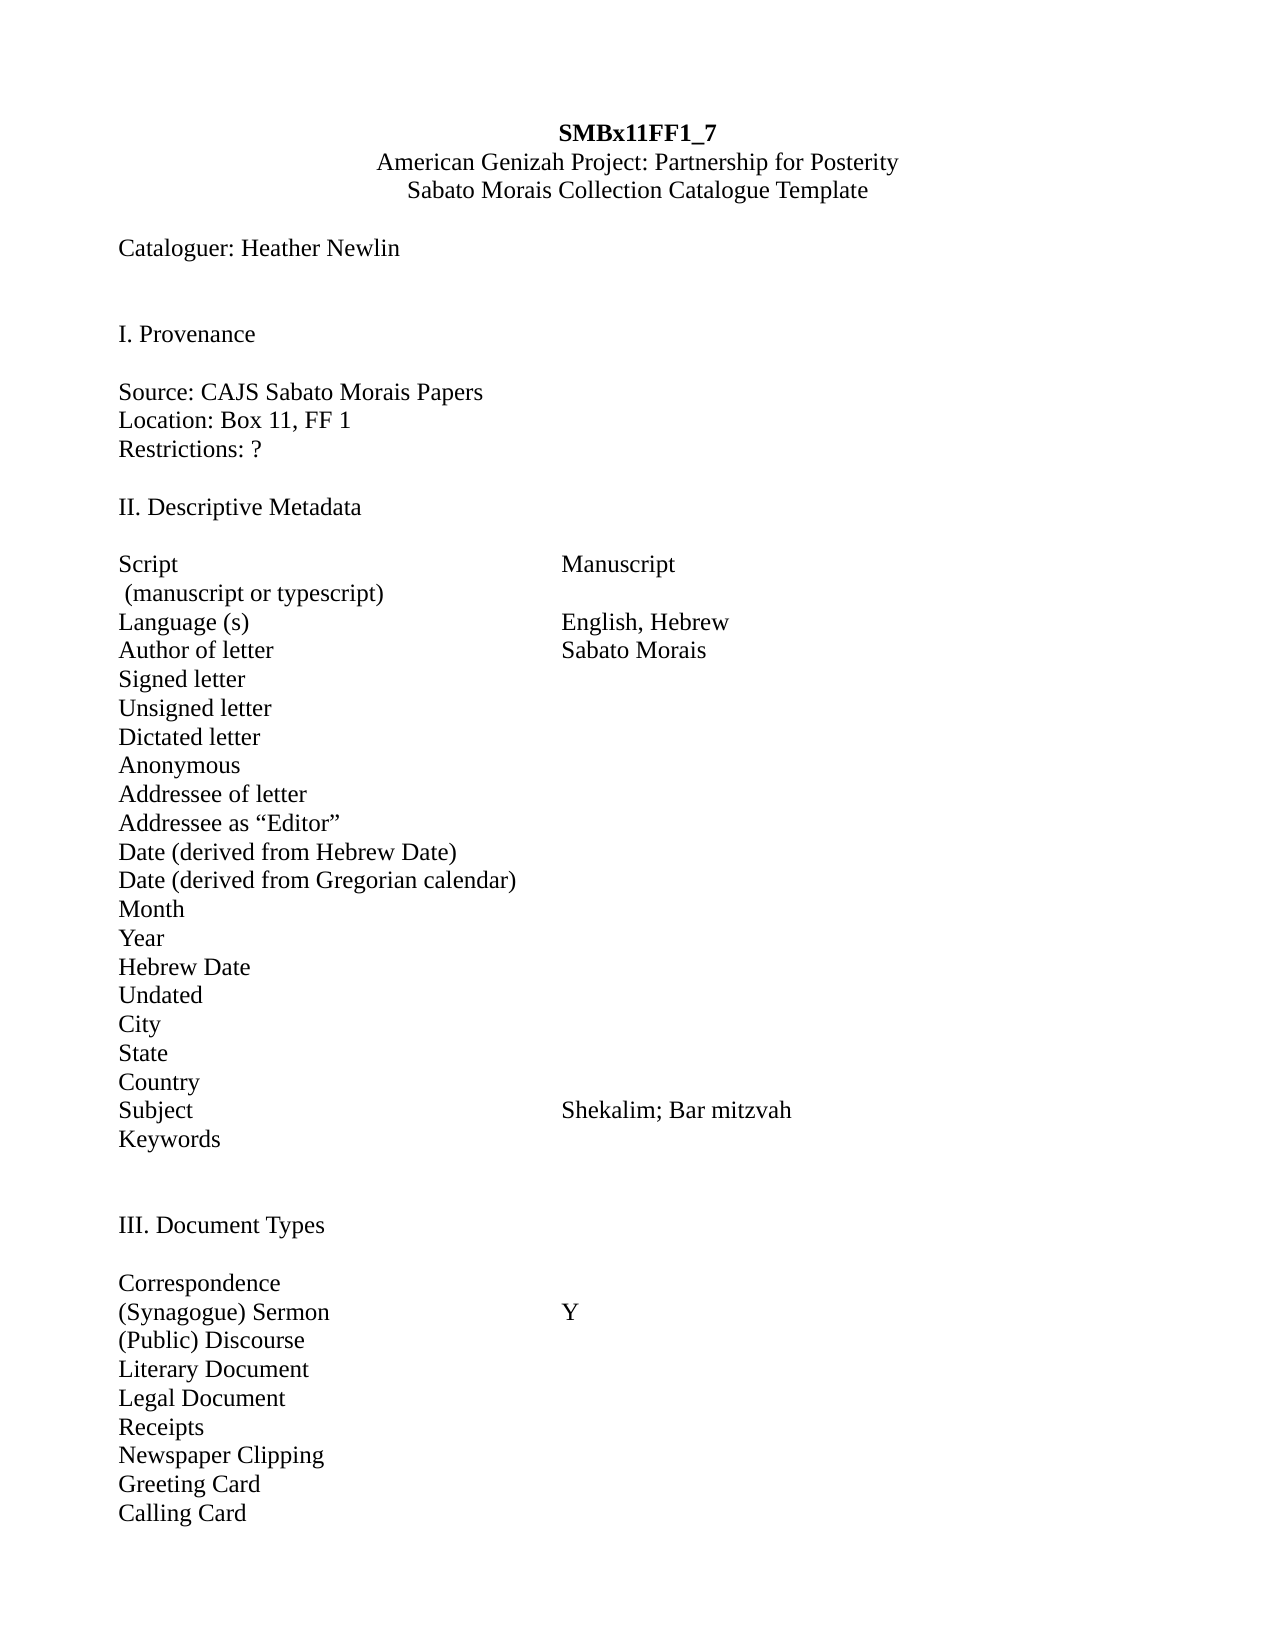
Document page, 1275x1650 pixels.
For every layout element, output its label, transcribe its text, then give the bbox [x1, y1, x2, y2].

text Greeting Card [118, 1469, 1157, 1498]
text Cataloguer: Heather Newlin [118, 233, 1157, 262]
text Date (derived from Gregorian calendar) [118, 866, 1157, 894]
text Dictated letter [118, 722, 1157, 751]
text Date (derived from Hebrew Date) [118, 837, 1157, 866]
text Author of letter Sabato Morais [118, 636, 1157, 664]
text (Synagogue) Sermon Y [118, 1297, 1157, 1326]
text Restrictions: ? [118, 434, 1157, 463]
text Correspondence [118, 1268, 1157, 1297]
text Country [118, 1067, 1157, 1096]
text Subject Shekalim; Bar mitzvah [118, 1096, 1157, 1124]
text City [118, 1009, 1157, 1038]
text Source: CAJS Sabato Morais Papers [118, 377, 1157, 406]
text Legal Document [118, 1383, 1157, 1412]
text Signed letter [118, 664, 1157, 693]
text Undated [118, 981, 1157, 1009]
text III. Document Types [118, 1211, 1157, 1239]
text Calling Card [118, 1498, 1157, 1527]
text II. Descriptive Metadata [118, 492, 1157, 521]
text Hebrew Date [118, 952, 1157, 981]
text Month [118, 894, 1157, 923]
text Location: Box 11, FF 1 [118, 406, 1157, 434]
text Unsigned letter [118, 693, 1157, 722]
text (Public) Discourse [118, 1326, 1157, 1354]
text Language (s) English, Hebrew [118, 607, 1157, 636]
text Addressee of letter [118, 779, 1157, 808]
text Keywords [118, 1124, 1157, 1153]
text Receipts [118, 1412, 1157, 1441]
text SMBx11FF1_7 [118, 118, 1157, 147]
text American Genizah Project: Partnership for Posterity [118, 147, 1157, 176]
text Sabato Morais Collection Catalogue Template [118, 176, 1157, 204]
text State [118, 1038, 1157, 1067]
text Addressee as “Editor” [118, 808, 1157, 837]
text Literary Document [118, 1354, 1157, 1383]
text I. Provenance [118, 319, 1157, 348]
text Script Manuscript [118, 549, 1157, 578]
text Newspaper Clipping [118, 1441, 1157, 1469]
text Anonymous [118, 751, 1157, 779]
text (manuscript or typescript) [118, 578, 1157, 607]
text Year [118, 923, 1157, 952]
